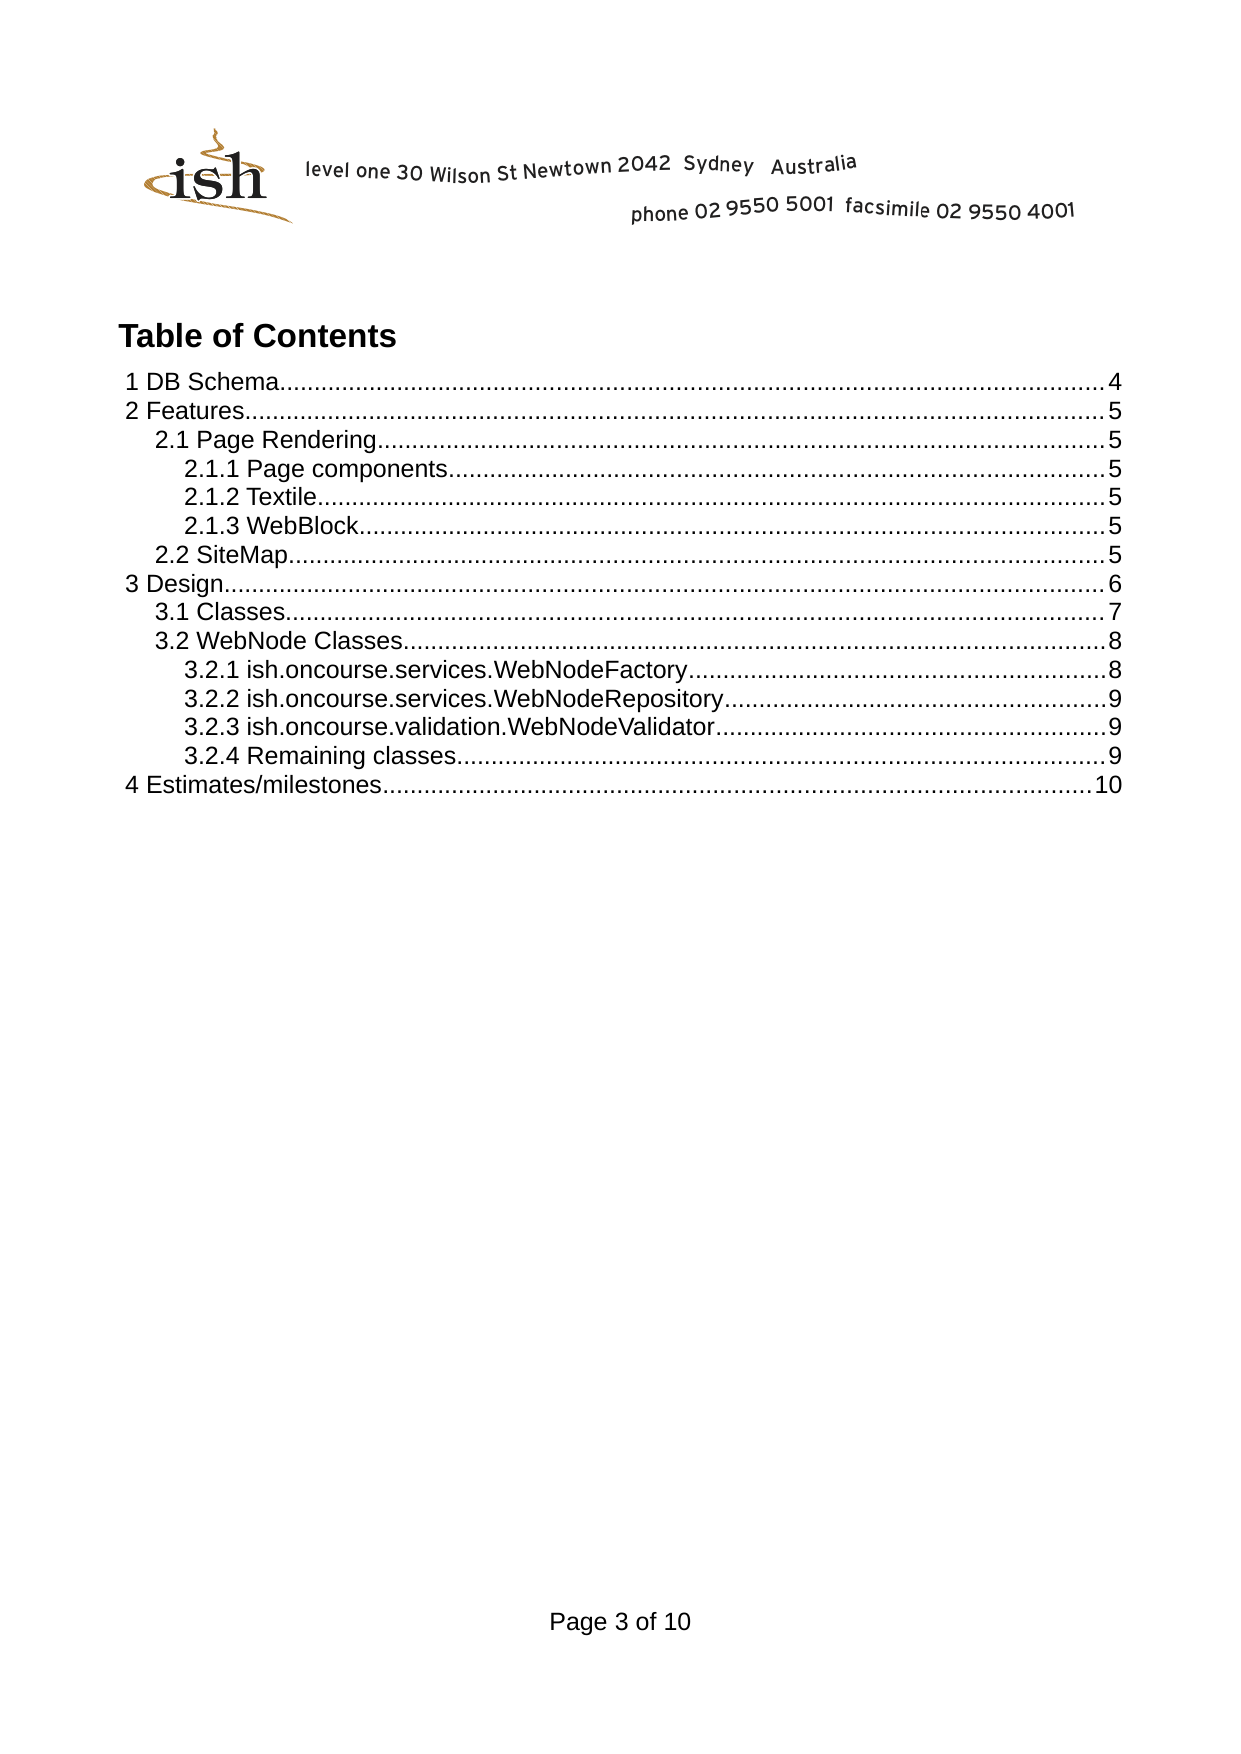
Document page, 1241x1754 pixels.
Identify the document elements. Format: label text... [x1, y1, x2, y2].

subtitle Table of Contents [118, 316, 1122, 355]
text 2.1.2 Textile 5 [177, 482, 1122, 511]
text 3.2.2 ish.oncourse.services.WebNodeRepository 9 [177, 683, 1122, 712]
text 1 DB Schema 4 [118, 367, 1122, 396]
text 2.1.1 Page components 5 [177, 453, 1122, 482]
text 3 Design 6 [118, 568, 1122, 597]
text 2 Features 5 [118, 396, 1122, 425]
text 4 Estimates/milestones 10 [118, 770, 1122, 798]
picture [118, 118, 1123, 237]
text 3.1 Classes 7 [148, 597, 1122, 626]
text 2.2 SiteMap 5 [148, 540, 1122, 568]
text 2.1 Page Rendering 5 [148, 425, 1122, 453]
text 3.2.4 Remaining classes 9 [177, 741, 1122, 770]
text 2.1.3 WebBlock 5 [177, 511, 1122, 540]
text 3.2 WebNode Classes 8 [148, 626, 1122, 655]
text 3.2.1 ish.oncourse.services.WebNodeFactory 8 [177, 655, 1122, 683]
text 3.2.3 ish.oncourse.validation.WebNodeValidator 9 [177, 712, 1122, 741]
